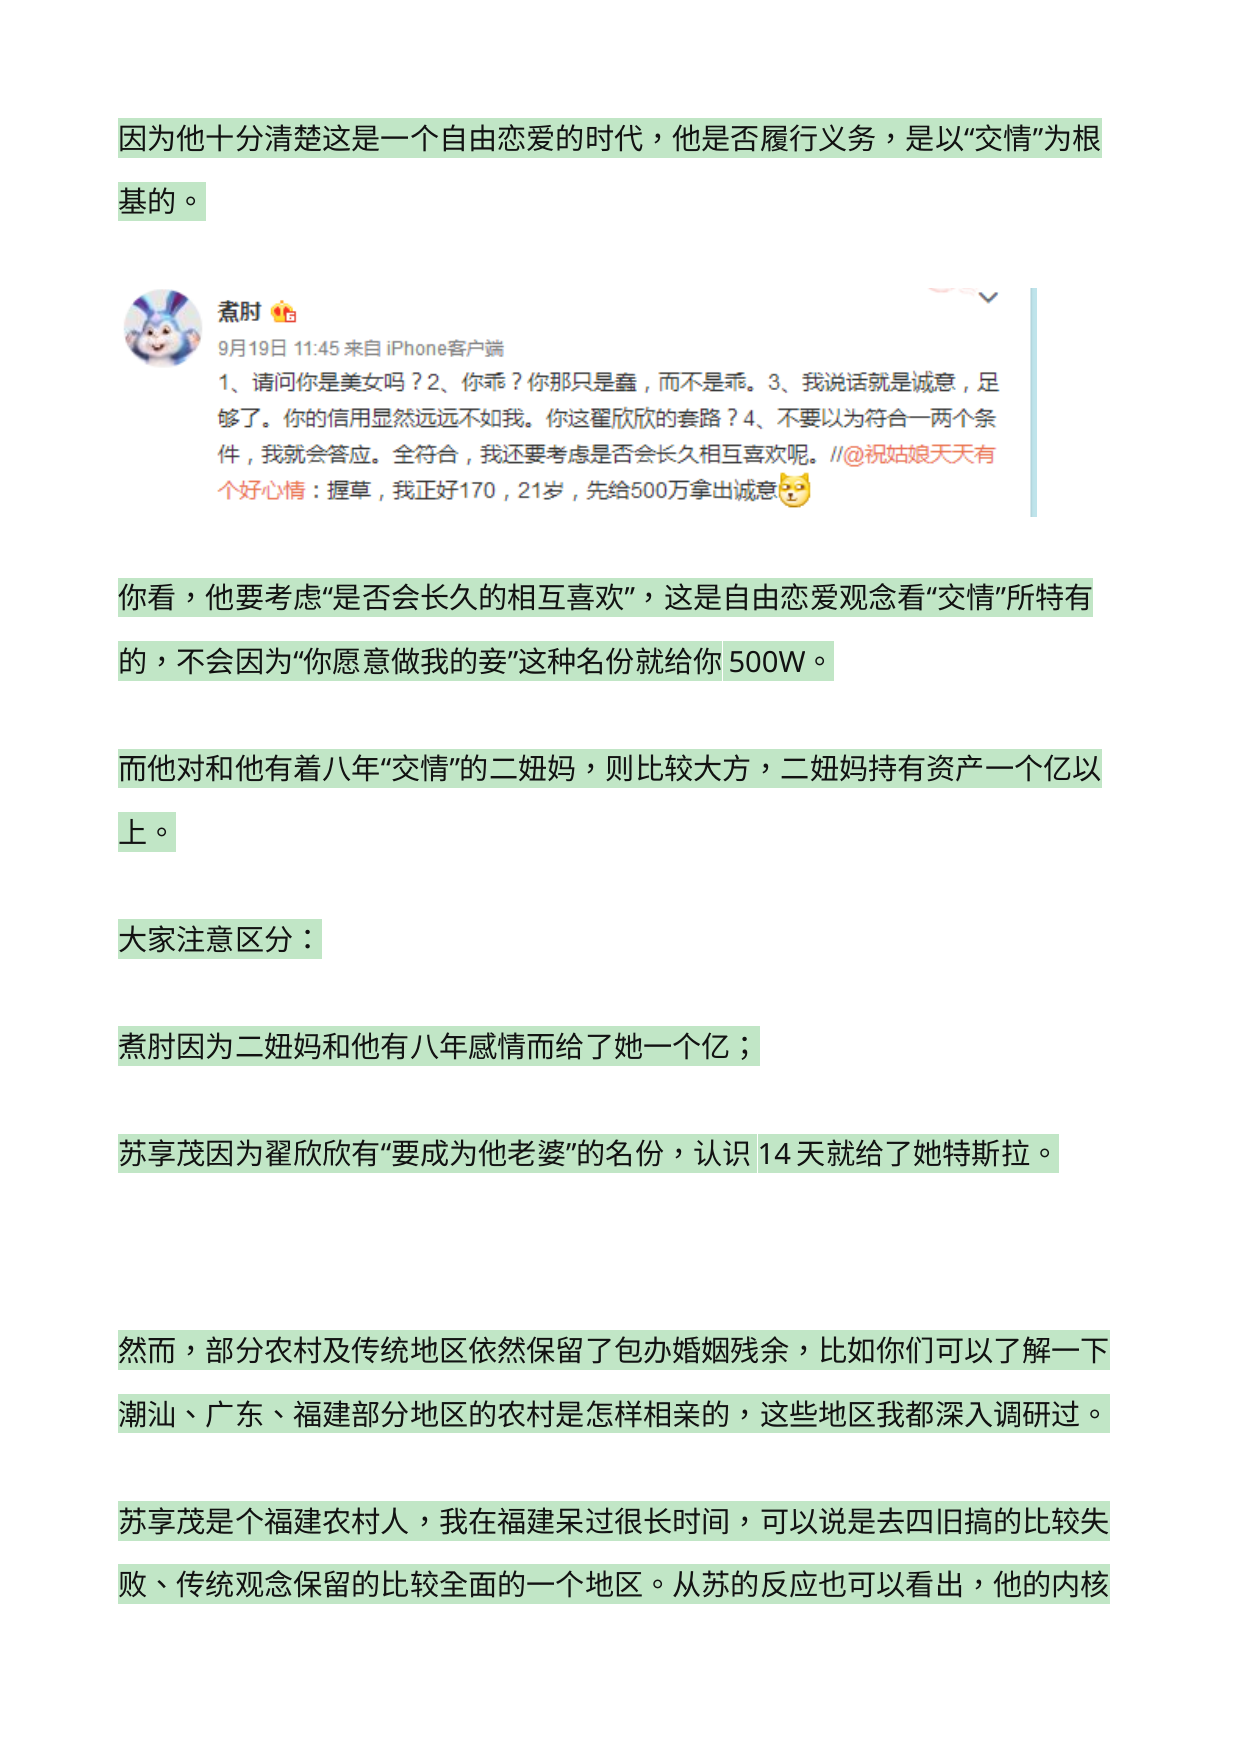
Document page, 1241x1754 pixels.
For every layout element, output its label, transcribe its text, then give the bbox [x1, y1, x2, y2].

text 苏享茂是个福建农村人，我在福建呆过很长时间，可以说是去四旧搞的比较失败、传统观念保留的比较全面的一个地区。从苏的反应也可以看出，他的内核 [118, 1501, 1122, 1604]
picture [118, 288, 1037, 517]
text 你看，他要考虑“是否会长久的相互喜欢”，这是自由恋爱观念看“交情”所特有的，不会因为“你愿意做我的妾”这种名份就给你500W。 [118, 578, 1122, 681]
text 煮肘因为二妞妈和他有八年感情而给了她一个亿； [118, 1026, 1122, 1066]
text 大家注意区分： [118, 919, 1122, 959]
text 然而，部分农村及传统地区依然保留了包办婚姻残余，比如你们可以了解一下潮汕、广东、福建部分地区的农村是怎样相亲的，这些地区我都深入调研过。 [118, 1330, 1122, 1433]
text 因为他十分清楚这是一个自由恋爱的时代，他是否履行义务，是以“交情”为根基的。 [118, 118, 1122, 221]
text 苏享茂因为翟欣欣有“要成为他老婆”的名份，认识14天就给了她特斯拉。 [118, 1133, 1122, 1173]
text 而他对和他有着八年“交情”的二妞妈，则比较大方，二妞妈持有资产一个亿以上。 [118, 748, 1122, 852]
